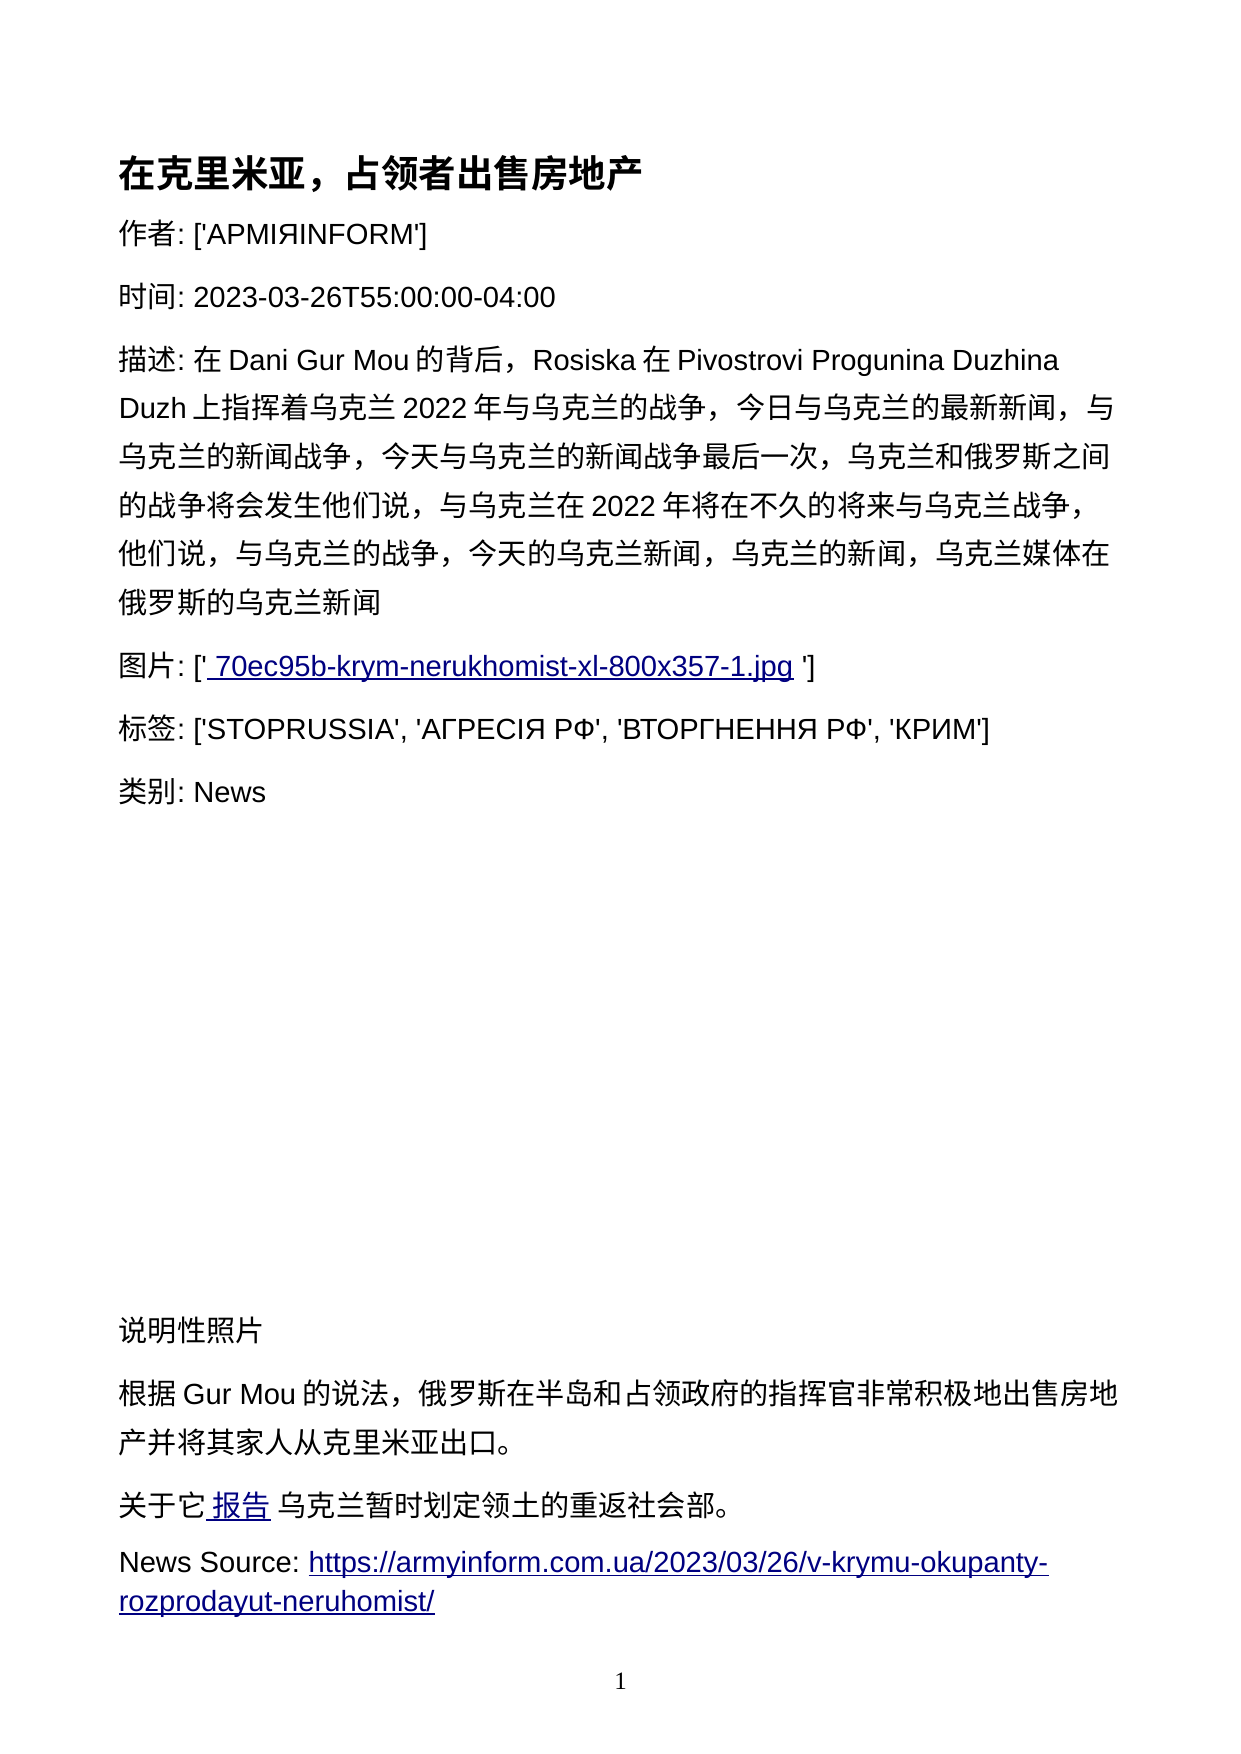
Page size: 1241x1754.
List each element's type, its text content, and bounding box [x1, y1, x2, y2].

text 图片: [' 70ec95b-krym-nerukhomist-xl-800x357-1.jpg '] [118, 642, 1122, 685]
text 作者: ['АРМІЯINFORM'] [118, 210, 1122, 253]
text 描述: 在Dani Gur Mou的背后，Rosiska在Pivostrovi Progunina Duzhina Duzh上指挥着乌克兰2022年与乌克兰的战争，今日与乌克兰的最新新闻，与乌克兰的新闻战争，今天与乌克兰的新闻战争最后一次，乌克兰和俄罗斯之间的战争将会发生他们说，与乌克兰在2022年将在不久的将来与乌克兰战争，他们说，与乌克兰的战争，今天的乌克兰新闻，乌克兰的新闻，乌克兰媒体在俄罗斯的乌克兰新闻 [118, 337, 1122, 622]
text 说明性照片 [118, 832, 1122, 1350]
subtitle 在克里米亚，占领者出售房地产 [118, 143, 1122, 198]
text 类别: News [118, 769, 1122, 811]
text 根据Gur Mou的说法，俄罗斯在半岛和占领政府的指挥官非常积极地出售房地产并将其家人从克里米亚出口。 [118, 1371, 1122, 1462]
text 关于它 报告 乌克兰暂时划定领土的重返社会部。 [118, 1482, 1122, 1525]
text News Source: https://armyinform.com.ua/2023/03/26/v-krymu-okupanty-rozprodayut-neruhomist/ [118, 1546, 1122, 1618]
text 标签: ['STOPRUSSIA', 'АГРЕСІЯ РФ', 'ВТОРГНЕННЯ РФ', 'КРИМ'] [118, 706, 1122, 748]
text 时间: 2023-03-26T55:00:00-04:00 [118, 273, 1122, 316]
